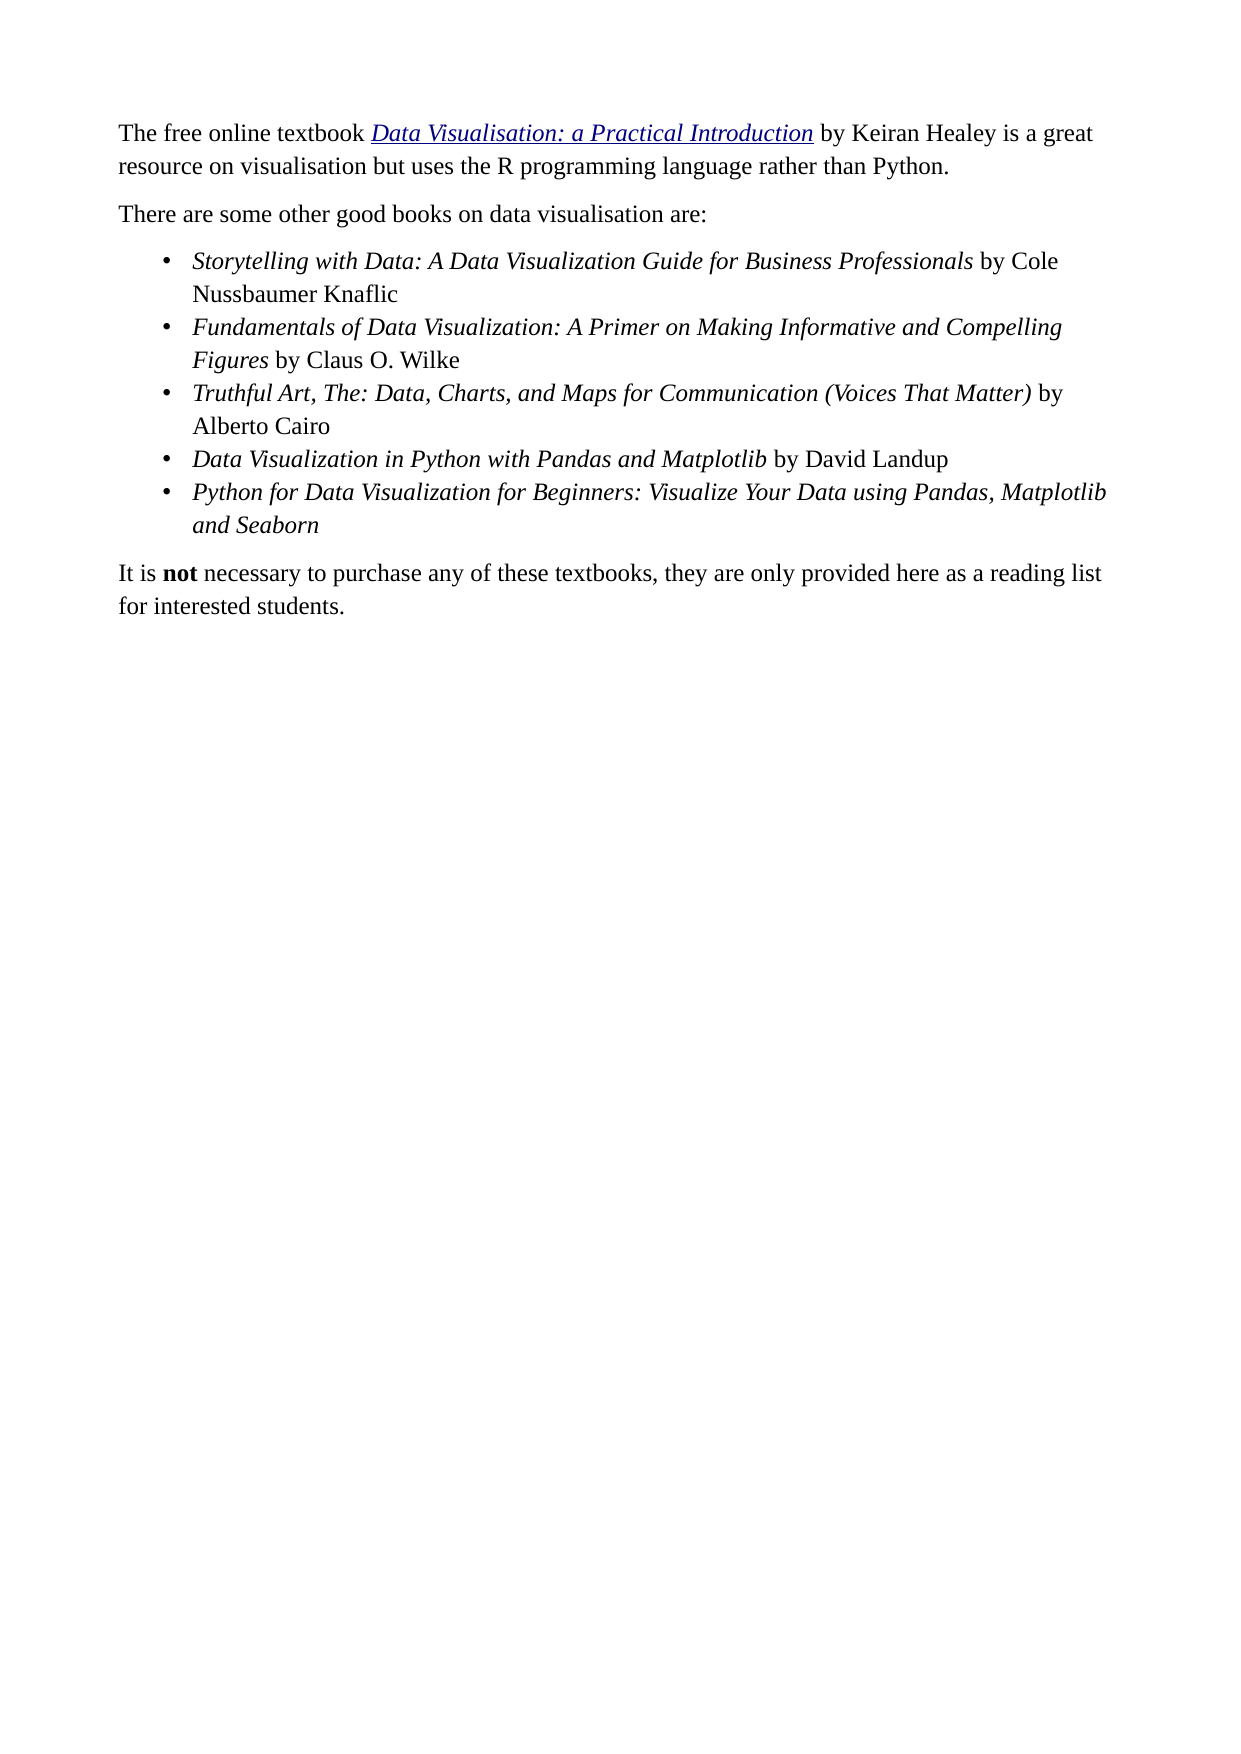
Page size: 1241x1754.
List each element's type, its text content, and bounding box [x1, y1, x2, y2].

list Fundamentals of Data Visualization: A Primer on Making Informative and Compelling Figures by Claus O. Wilke [162, 312, 1122, 374]
list Python for Data Visualization for Beginners: Visualize Your Data using Pandas, Matplotlib and Seaborn [162, 477, 1122, 539]
list Storytelling with Data: A Data Visualization Guide for Business Professionals by Cole Nussbaumer Knaflic [162, 246, 1122, 308]
list Data Visualization in Python with Pandas and Matplotlib by David Landup [162, 444, 1122, 473]
text There are some other good books on data visualisation are: [118, 199, 1122, 227]
list Truthful Art, The: Data, Charts, and Maps for Communication (Voices That Matter) by Alberto Cairo [162, 378, 1122, 440]
text It is not necessary to purchase any of these textbooks, they are only provided here as a reading list for interested students. [118, 558, 1122, 620]
text The free online textbook Data Visualisation: a Practical Introduction by Keiran Healey is a great resource on visualisation but uses the R programming language rather than Python. [118, 118, 1122, 180]
